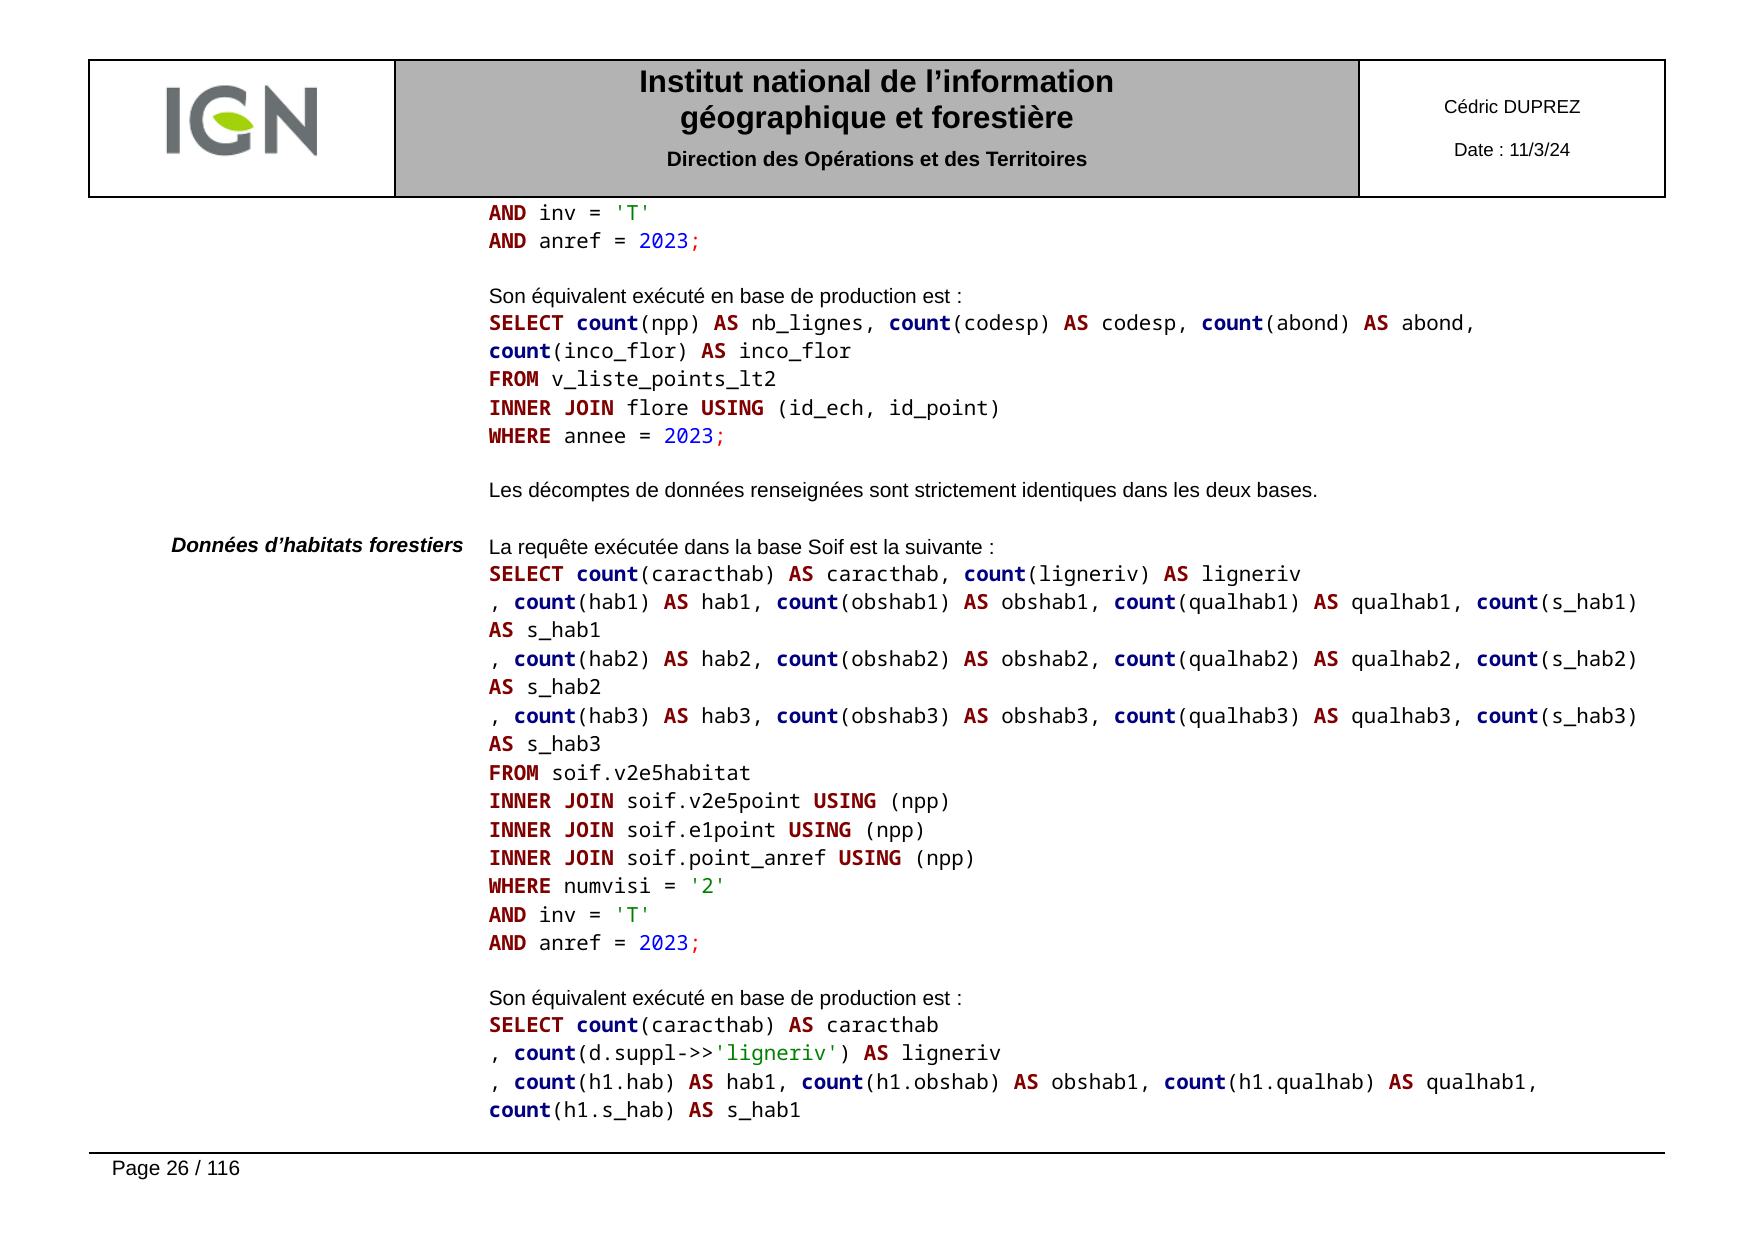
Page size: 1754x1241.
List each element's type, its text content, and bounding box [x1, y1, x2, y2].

table_cell [89, 198, 483, 531]
picture [141, 62, 343, 180]
table_cell AND inv = 'T' AND anref = 2023; Son équivalent exécuté en base de production est : SELECT count(npp) AS nb_lignes, count(codesp) AS codesp, count(abond) AS abond, count(inco_flor) AS inco_flor FROM v_liste_points_lt2 INNER JOIN flore USING (id_ech, id_point) WHERE annee = 2023; Les décomptes de données renseignées sont strictement identiques dans les deux bases. [483, 198, 1665, 531]
table_cell La requête exécutée dans la base Soif est la suivante : SELECT count(caracthab) AS caracthab, count(ligneriv) AS ligneriv , count(hab1) AS hab1, count(obshab1) AS obshab1, count(qualhab1) AS qualhab1, count(s_hab1) AS s_hab1 , count(hab2) AS hab2, count(obshab2) AS obshab2, count(qualhab2) AS qualhab2, count(s_hab2) AS s_hab2 , count(hab3) AS hab3, count(obshab3) AS obshab3, count(qualhab3) AS qualhab3, count(s_hab3) AS s_hab3 FROM soif.v2e5habitat INNER JOIN soif.v2e5point USING (npp) INNER JOIN soif.e1point USING (npp) INNER JOIN soif.point_anref USING (npp) WHERE numvisi = '2' AND inv = 'T' AND anref = 2023; Son équivalent exécuté en base de production est : SELECT count(caracthab) AS caracthab , count(d.suppl->>'ligneriv') AS ligneriv , count(h1.hab) AS hab1, count(h1.obshab) AS obshab1, count(h1.qualhab) AS qualhab1, count(h1.s_hab) AS s_hab1 [483, 531, 1665, 1129]
table_cell Données d’habitats forestiers [89, 531, 483, 1129]
